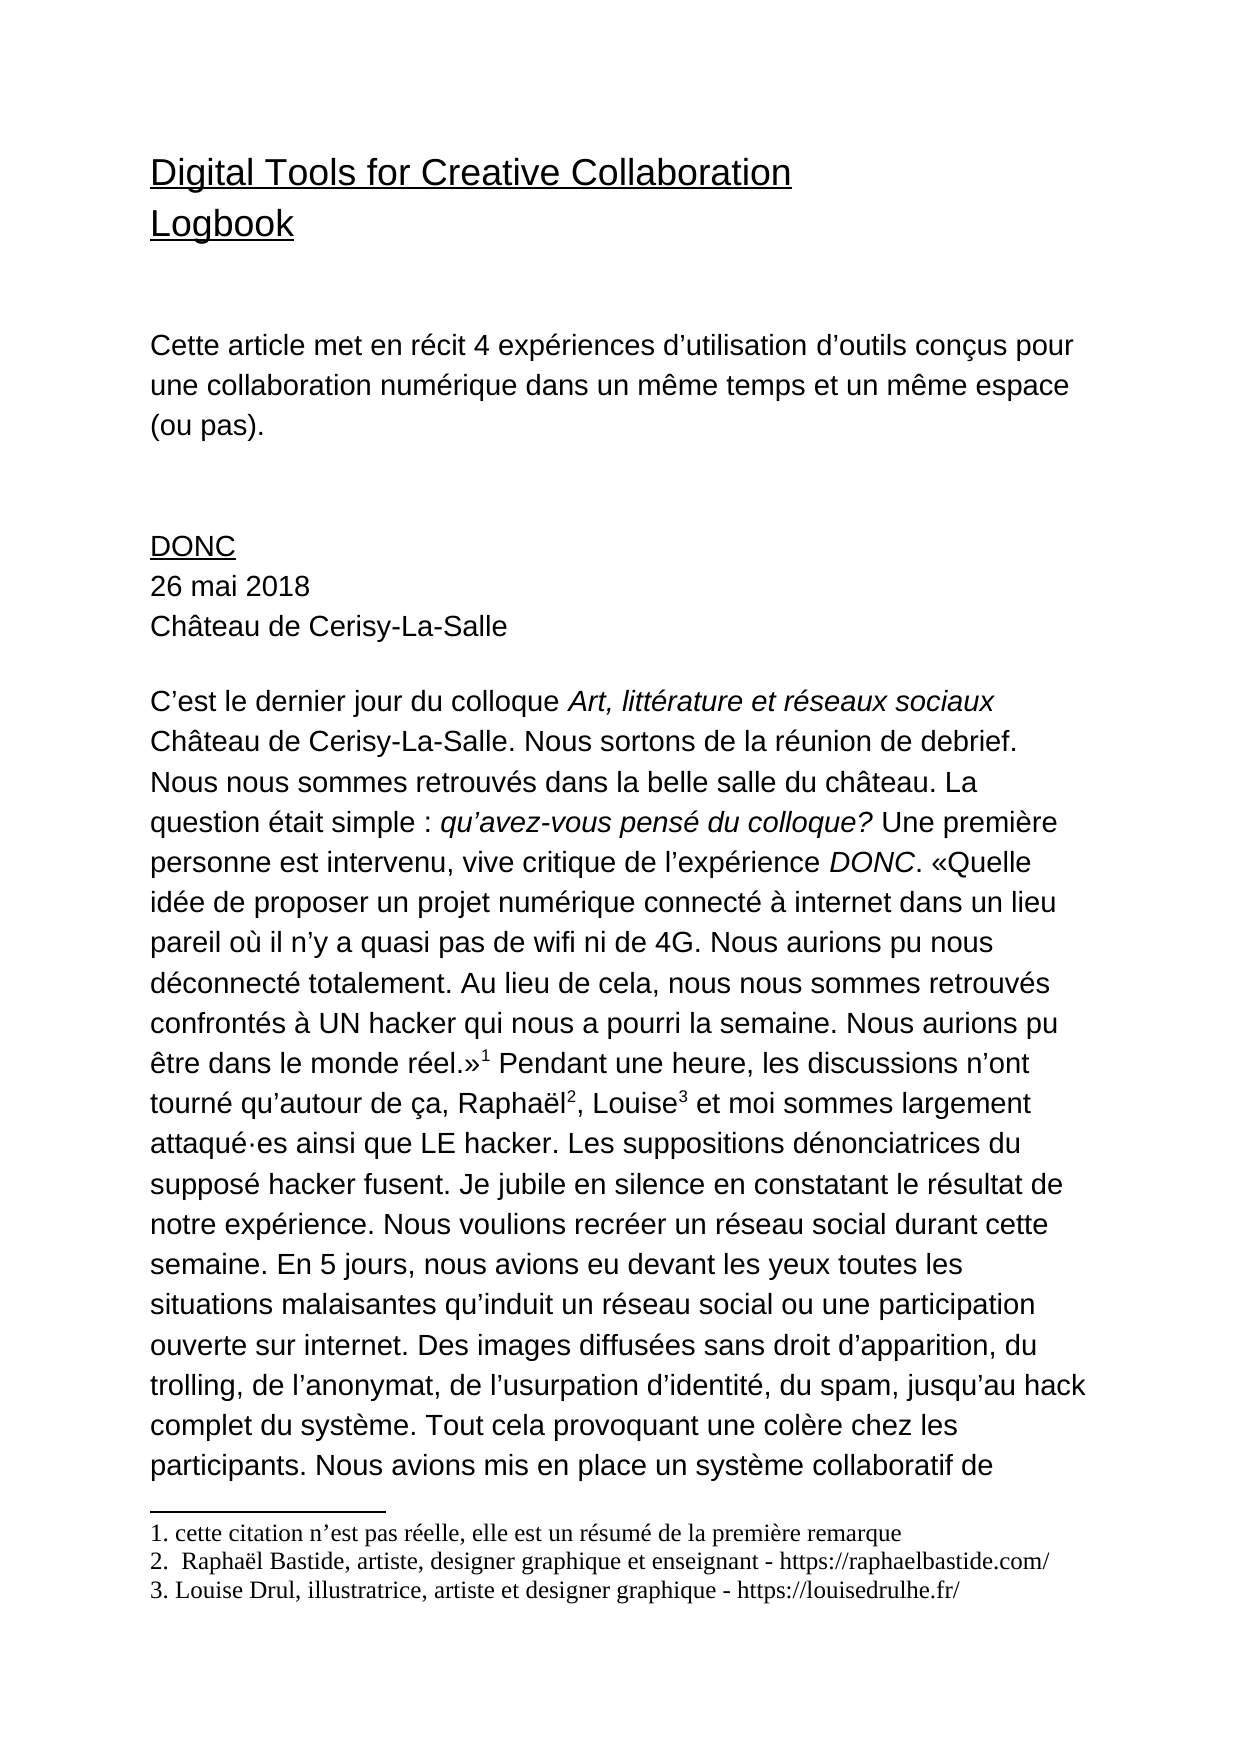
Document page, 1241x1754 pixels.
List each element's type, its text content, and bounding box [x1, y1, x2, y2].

text C’est le dernier jour du colloque Art, littérature et réseaux sociaux Château de Cerisy-La-Salle. Nous sortons de la réunion de debrief. Nous nous sommes retrouvés dans la belle salle du château. La question était simple : qu’avez-vous pensé du colloque? Une première personne est intervenu, vive critique de l’expérience DONC. «Quelle idée de proposer un projet numérique connecté à internet dans un lieu pareil où il n’y a quasi pas de wifi ni de 4G. Nous aurions pu nous déconnecté totalement. Au lieu de cela, nous nous sommes retrouvés confrontés à UN hacker qui nous a pourri la semaine. Nous aurions pu être dans le monde réel.» Pendant une heure, les discussions n’ont tourné qu’autour de ça, Raphaël, Louise et moi sommes largement attaqué·es ainsi que LE hacker. Les suppositions dénonciatrices du supposé hacker fusent. Je jubile en silence en constatant le résultat de notre expérience. Nous voulions recréer un réseau social durant cette semaine. En 5 jours, nous avions eu devant les yeux toutes les situations malaisantes qu’induit un réseau social ou une participation ouverte sur internet. Des images diffusées sans droit d’apparition, du trolling, de l’anonymat, de l’usurpation d’identité, du spam, jusqu’au hack complet du système. Tout cela provoquant une colère chez les participants. Nous avions mis en place un système collaboratif de [150, 684, 1090, 1482]
text . Louise Drul, illustratrice, artiste et designer graphique - https://louisedrulhe.fr/ [150, 1575, 1090, 1604]
text Digital Tools for Creative Collaboration [150, 150, 1090, 193]
text Cette article met en récit 4 expériences d’utilisation d’outils conçus pour une collaboration numérique dans un même temps et un même espace (ou pas). [150, 328, 1090, 442]
text DONC [150, 529, 1090, 563]
text Château de Cerisy-La-Salle [150, 609, 1090, 643]
text Logbook [150, 202, 1090, 245]
text . cette citation n’est pas réelle, elle est un résumé de la première remarque [150, 1518, 1090, 1546]
text 26 mai 2018 [150, 569, 1090, 603]
text . Raphaël Bastide, artiste, designer graphique et enseignant - https://raphaelbastide.com/ [150, 1546, 1090, 1575]
